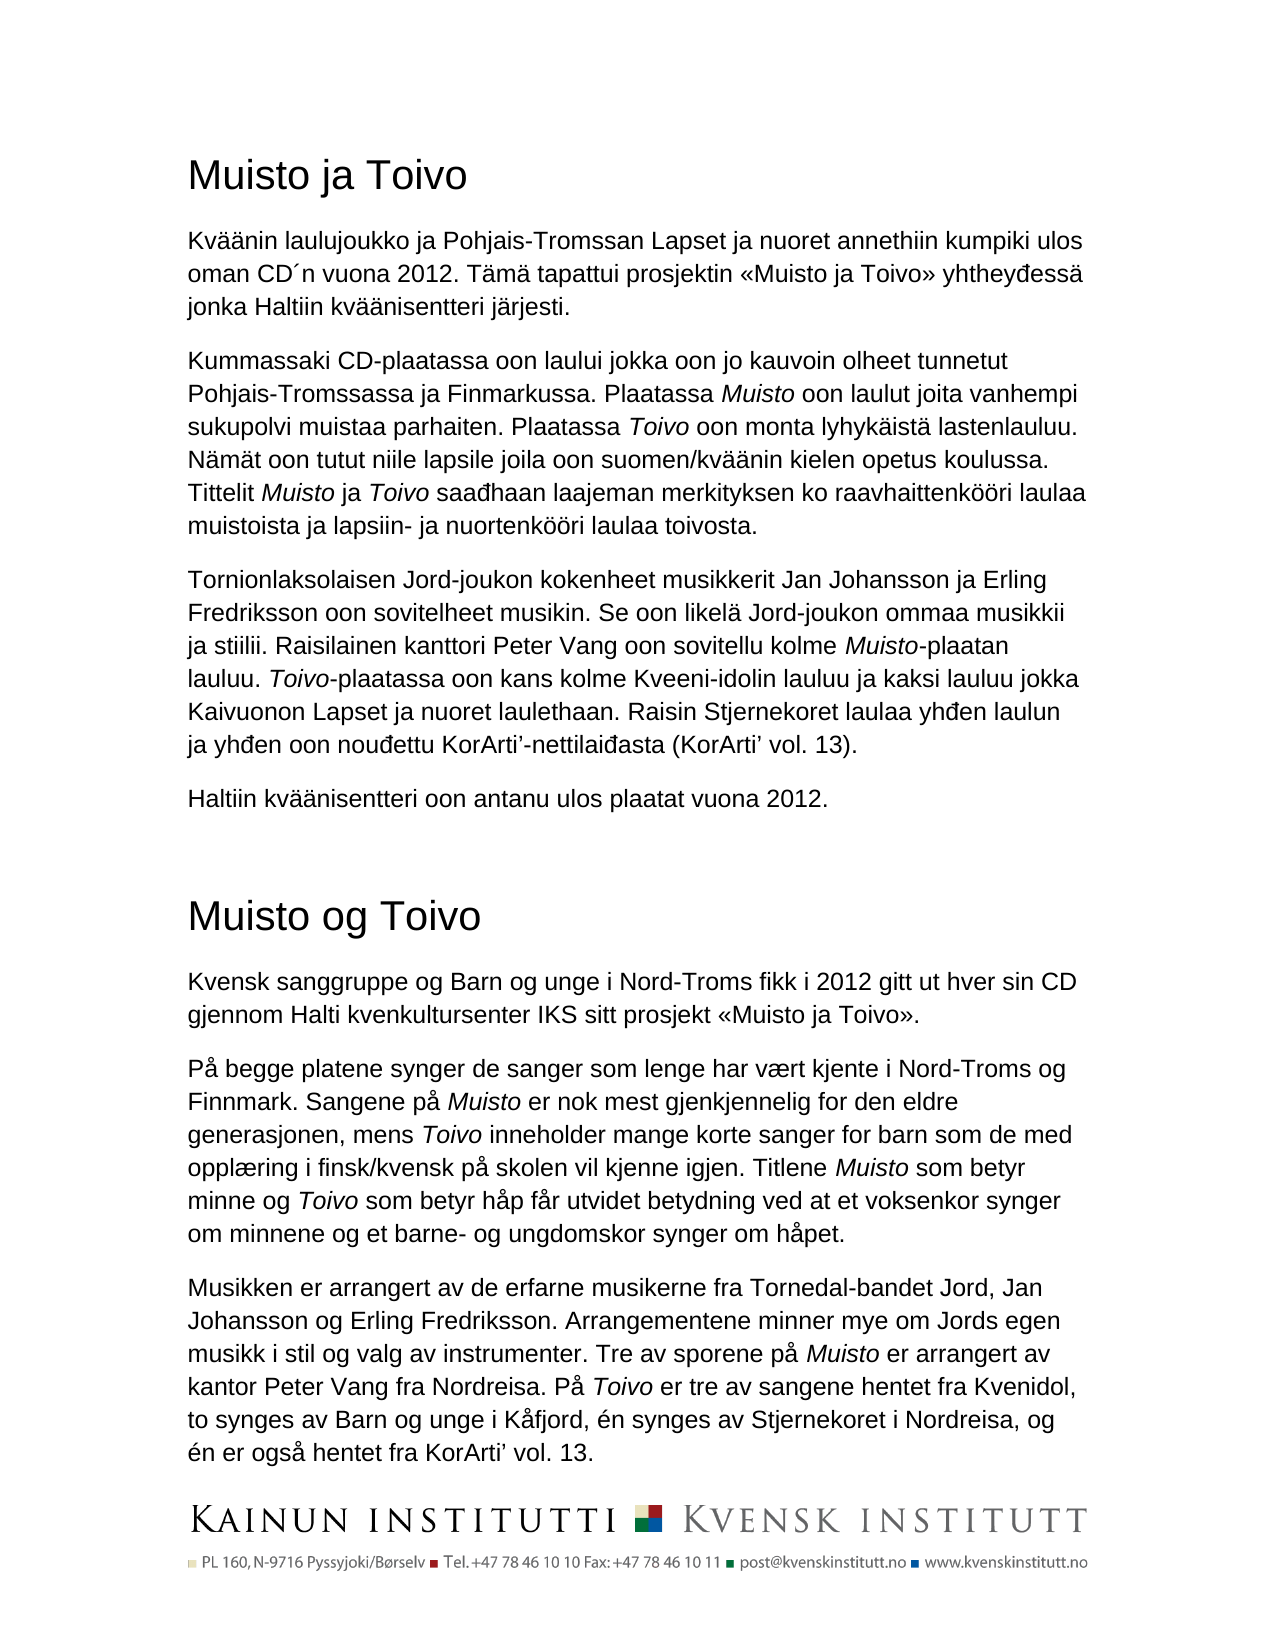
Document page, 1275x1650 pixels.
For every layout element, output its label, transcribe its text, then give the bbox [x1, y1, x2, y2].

text Haltiin kväänisentteri oon antanu ulos plaatat vuona 2012. [187, 784, 1087, 812]
text Musikken er arrangert av de erfarne musikerne fra Tornedal-bandet Jord, Jan Johansson og Erling Fredriksson. Arrangementene minner mye om Jords egen musikk i stil og valg av instrumenter. Tre av sporene på Muisto er arrangert av kantor Peter Vang fra Nordreisa. På Toivo er tre av sangene hentet fra Kvenidol, to synges av Barn og unge i Kåfjord, én synges av Stjernekoret i Nordreisa, og én er også hentet fra KorArti’ vol. 13. [187, 1273, 1087, 1467]
text Muisto og Toivo [187, 891, 1087, 939]
text Kväänin laulujoukko ja Pohjais-Tromssan Lapset ja nuoret annethiin kumpiki ulos oman CD´n vuona 2012. Tämä tapattui prosjektin «Muisto ja Toivo» yhtheyđessä jonka Haltiin kväänisentteri järjesti. [187, 226, 1087, 321]
text Kvensk sanggruppe og Barn og unge i Nord-Troms fikk i 2012 gitt ut hver sin CD gjennom Halti kvenkultursenter IKS sitt prosjekt «Muisto ja Toivo». [187, 967, 1087, 1029]
text Tornionlaksolaisen Jord-joukon kokenheet musikkerit Jan Johansson ja Erling Fredriksson oon sovitelheet musikin. Se oon likelä Jord-joukon ommaa musikkii ja stiilii. Raisilainen kanttori Peter Vang oon sovitellu kolme Muisto-plaatan lauluu. Toivo-plaatassa oon kans kolme Kveeni-idolin lauluu ja kaksi lauluu jokka Kaivuonon Lapset ja nuoret laulethaan. Raisin Stjernekoret laulaa yhđen laulun ja yhđen oon nouđettu KorArti’-nettilaiđasta (KorArti’ vol. 13). [187, 565, 1087, 759]
text På begge platene synger de sanger som lenge har vært kjente i Nord-Troms og Finnmark. Sangene på Muisto er nok mest gjenkjennelig for den eldre generasjonen, mens Toivo inneholder mange korte sanger for barn som de med opplæring i finsk/kvensk på skolen vil kjenne igjen. Titlene Muisto som betyr minne og Toivo som betyr håp får utvidet betydning ved at et voksenkor synger om minnene og et barne- og ungdomskor synger om håpet. [187, 1054, 1087, 1248]
text Kummassaki CD-plaatassa oon laului jokka oon jo kauvoin olheet tunnetut Pohjais-Tromssassa ja Finmarkussa. Plaatassa Muisto oon laulut joita vanhempi sukupolvi muistaa parhaiten. Plaatassa Toivo oon monta lyhykäistä lastenlauluu. Nämät oon tutut niile lapsile joila oon suomen/kväänin kielen opetus koulussa. Tittelit Muisto ja Toivo saađhaan laajeman merkityksen ko raavhaittenkööri laulaa muistoista ja lapsiin- ja nuortenkööri laulaa toivosta. [187, 346, 1087, 540]
picture [187, 1505, 1088, 1573]
text Muisto ja Toivo [187, 150, 1087, 198]
